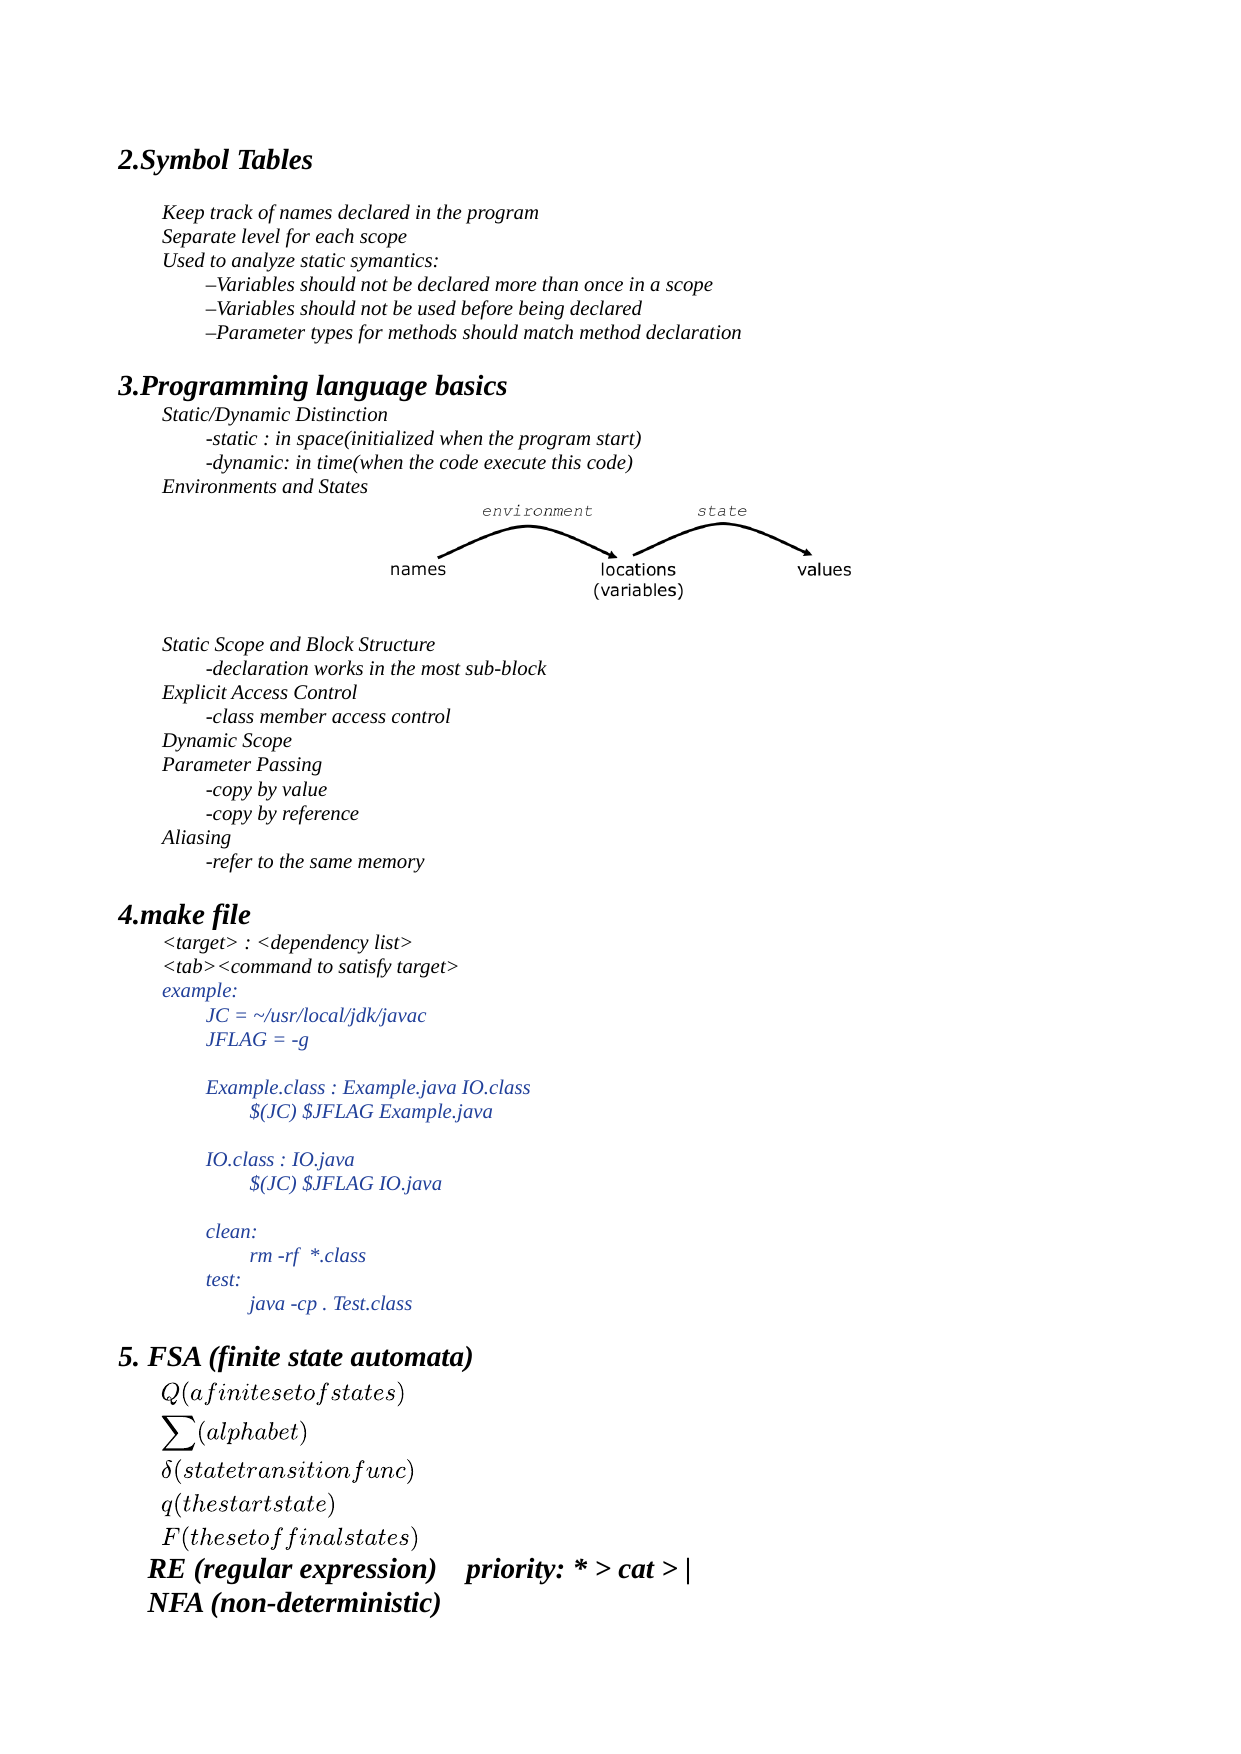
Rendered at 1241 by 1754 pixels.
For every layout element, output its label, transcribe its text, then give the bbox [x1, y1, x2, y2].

text $(JC) $JFLAG IO.java [118, 1171, 1122, 1195]
text Separate level for each scope [118, 224, 1122, 248]
text Example.class : Example.java IO.class [118, 1075, 1122, 1099]
text 3.Programming language basics [118, 368, 1122, 402]
text Aliasing [118, 824, 1122, 849]
text -copy by reference [118, 801, 1122, 824]
text -dynamic: in time(when the code execute this code) [118, 450, 1122, 474]
picture [378, 498, 863, 608]
text -class member access control [118, 704, 1122, 728]
text -refer to the same memory [118, 849, 1122, 873]
text -copy by value [118, 776, 1122, 801]
text $(JC) $JFLAG Example.java [118, 1099, 1122, 1123]
text <tab><command to satisfy target> [118, 954, 1122, 978]
text IO.class : IO.java [118, 1147, 1122, 1171]
text java -cp . Test.class [118, 1291, 1122, 1315]
text <target> : <dependency list> [118, 930, 1122, 954]
text –Parameter types for methods should match method declaration [118, 320, 1122, 344]
text Static Scope and Block Structure [118, 632, 1122, 656]
text –Variables should not be declared more than once in a scope [118, 272, 1122, 296]
text -static : in space(initialized when the program start) [118, 426, 1122, 450]
text Keep track of names declared in the program [118, 200, 1122, 224]
text rm -rf *.class [118, 1243, 1122, 1267]
text 2.Symbol Tables [118, 142, 1122, 176]
text example: [118, 978, 1122, 1002]
text Parameter Passing [118, 752, 1122, 776]
text clean: [118, 1219, 1122, 1243]
text 4.make file [118, 897, 1122, 930]
text –Variables should not be used before being declared [118, 296, 1122, 320]
text JC = ~/usr/local/jdk/javac [118, 1002, 1122, 1027]
text Dynamic Scope [118, 728, 1122, 752]
text Environments and States [118, 474, 1122, 498]
text RE (regular expression) priority: * > cat > | [118, 1551, 1122, 1585]
text 5. FSA (finite state automata) [118, 1339, 1122, 1373]
text Explicit Access Control [118, 680, 1122, 704]
text Used to analyze static symantics: [118, 248, 1122, 272]
text Static/Dynamic Distinction [118, 402, 1122, 426]
text NFA (non-deterministic) [118, 1585, 1122, 1618]
text -declaration works in the most sub-block [118, 656, 1122, 680]
text test: [118, 1267, 1122, 1291]
text JFLAG = -g [118, 1027, 1122, 1051]
